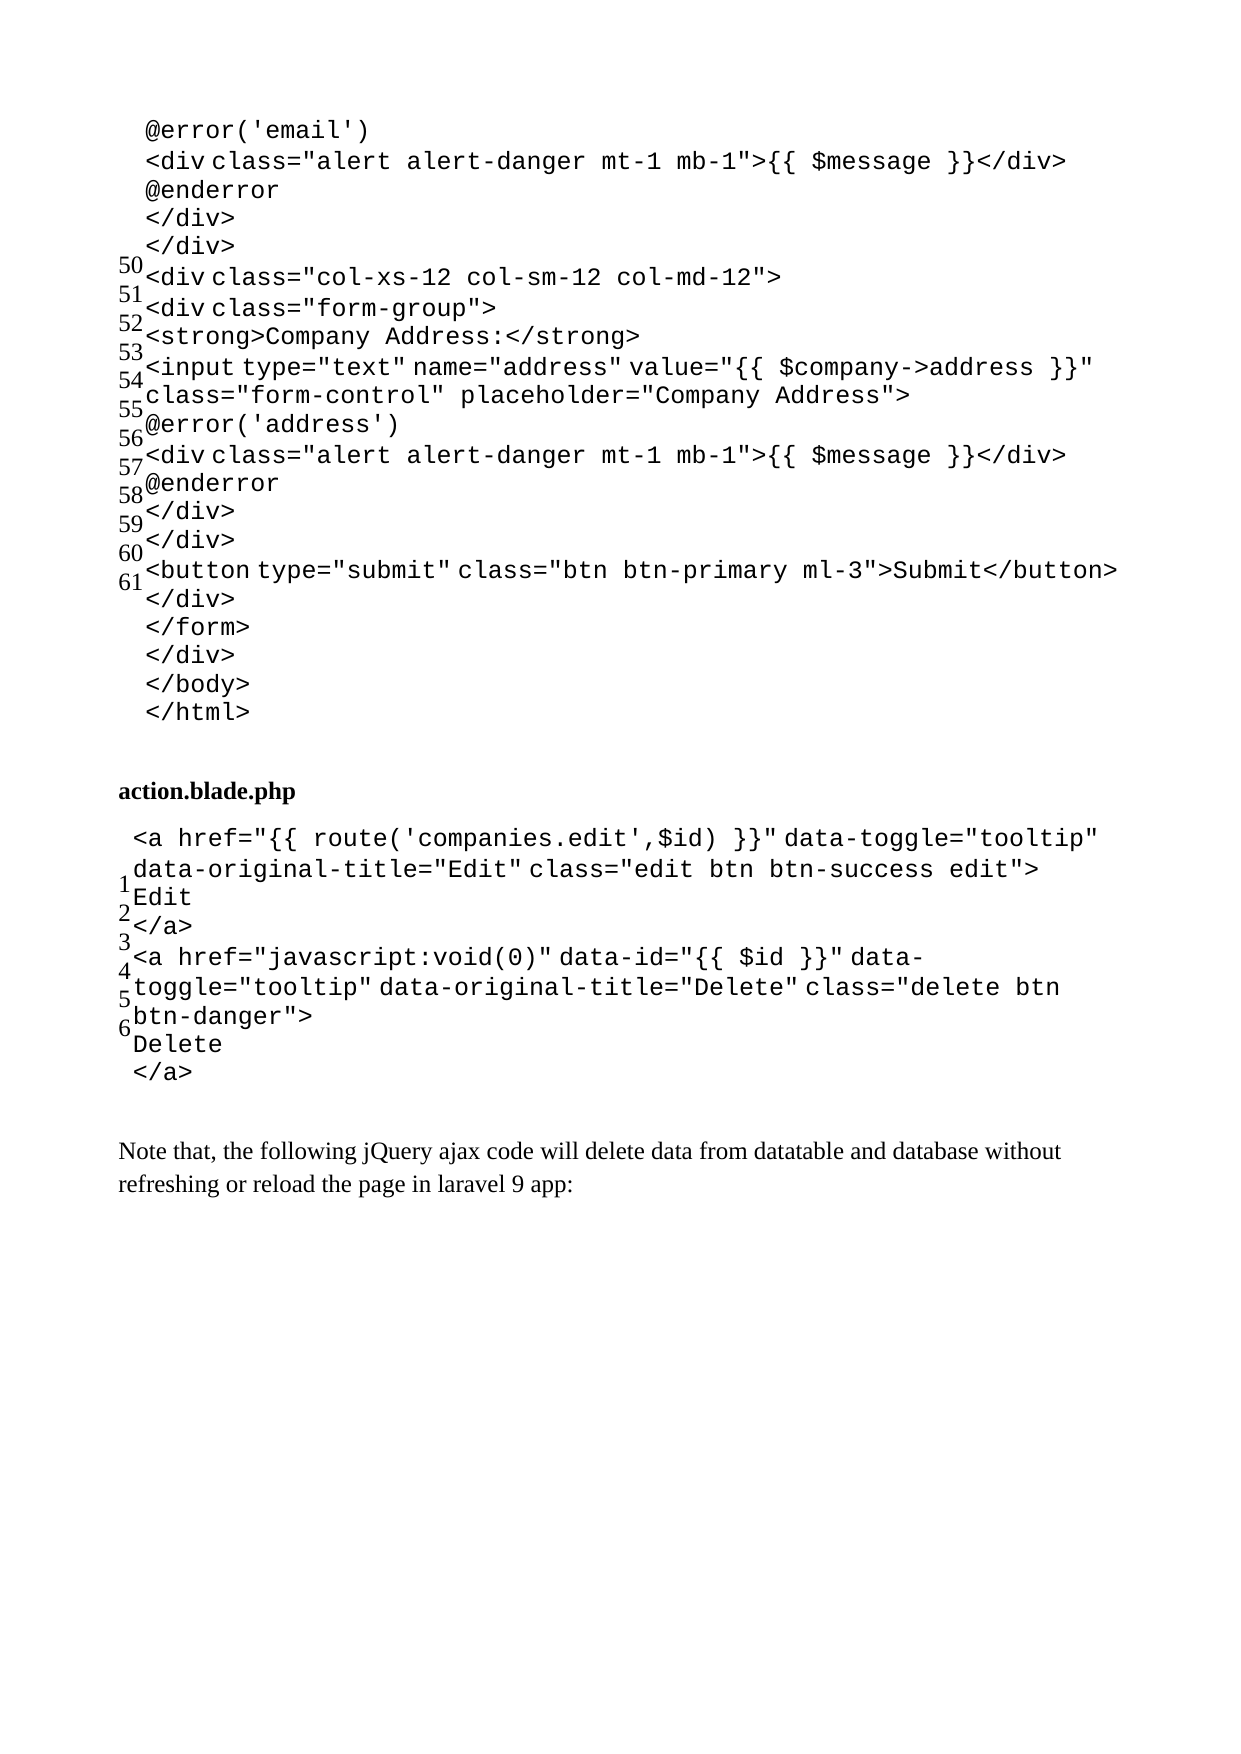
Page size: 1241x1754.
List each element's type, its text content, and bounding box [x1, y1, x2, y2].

table_header 1 2 3 4 5 6 [118, 823, 133, 1088]
table_header @error('email') <div class="alert alert-danger mt-1 mb-1">{{ $message }}</div> @enderror </div> </div> <div class="col-xs-12 col-sm-12 col-md-12"> <div class="form-group"> <strong>Company Address:</strong> <input type="text" name="address" value="{{ $company->address }}" class="form-control" placeholder="Company Address"> @error('address') <div class="alert alert-danger mt-1 mb-1">{{ $message }}</div> @enderror </div> </div> <button type="submit" class="btn btn-primary ml-3">Submit</button> </div> </form> </div> </body> </html> [145, 118, 1122, 728]
table_header <a href="{{ route('companies.edit',$id) }}" data-toggle="tooltip" data-original-title="Edit" class="edit btn btn-success edit"> Edit </a> <a href="javascript:void(0)" data-id="{{ $id }}" data-toggle="tooltip" data-original-title="Delete" class="delete btn btn-danger"> Delete </a> [133, 823, 1122, 1088]
text Note that, the following jQuery ajax code will delete data from datatable and database without refreshing or reload the page in laravel 9 app: [118, 1136, 1122, 1198]
text action.blade.php [118, 776, 1122, 804]
table_header 50 51 52 53 54 55 56 57 58 59 60 61 [118, 118, 145, 728]
